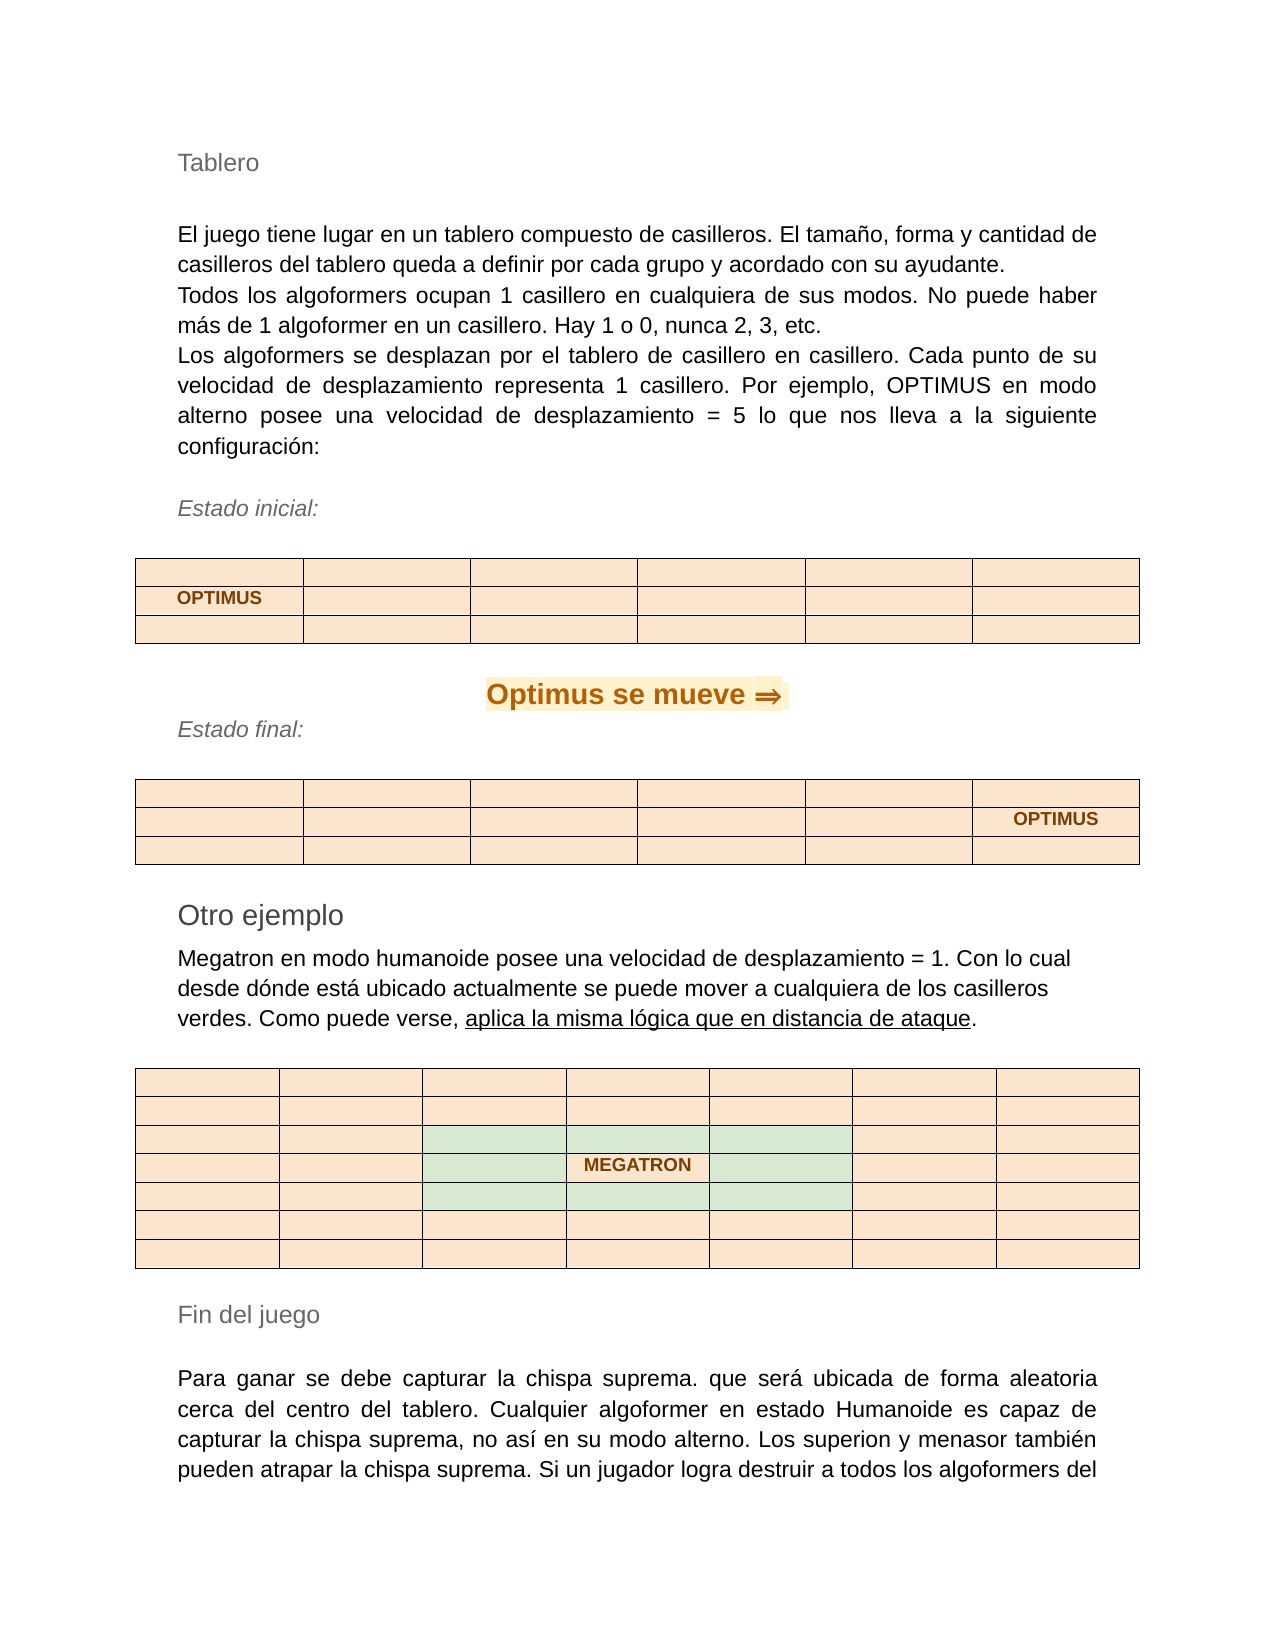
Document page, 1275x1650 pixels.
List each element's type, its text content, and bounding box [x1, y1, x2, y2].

table_header [638, 780, 805, 807]
text Todos los algoformers ocupan 1 casillero en cualquiera de sus modos. No puede haber más de 1 algoformer en un casillero. Hay 1 o 0, nunca 2, 3, etc. [177, 282, 1098, 338]
table_cell [136, 1240, 279, 1267]
table_cell [567, 1211, 709, 1239]
table_cell [471, 808, 637, 836]
text Fin del juego [177, 1300, 1098, 1329]
table_cell [710, 1211, 852, 1239]
text Otro ejemplo [177, 898, 1098, 931]
table_cell [280, 1097, 422, 1125]
table_cell [136, 616, 303, 643]
table_cell [280, 1183, 422, 1210]
table_cell [853, 1183, 996, 1210]
table_cell [567, 1183, 709, 1210]
table_cell [997, 1240, 1139, 1267]
text Tablero [177, 148, 1098, 176]
table_cell [136, 1211, 279, 1239]
table_header [136, 559, 303, 586]
table_cell [280, 1154, 422, 1182]
table_cell [280, 1126, 422, 1153]
table_cell [423, 1240, 566, 1267]
table_cell [471, 616, 637, 643]
table_cell [806, 808, 972, 836]
table_cell [973, 837, 1139, 864]
table_header [710, 1069, 852, 1096]
table_cell [304, 616, 470, 643]
text El juego tiene lugar en un tablero compuesto de casilleros. El tamaño, forma y cantidad de casilleros del tablero queda a definir por cada grupo y acordado con su ayudante. [177, 221, 1098, 278]
table_header [806, 780, 972, 807]
table_cell [567, 1097, 709, 1125]
table_cell [806, 587, 972, 614]
table_cell [304, 808, 470, 836]
table_cell [997, 1154, 1139, 1182]
table_cell [136, 1154, 279, 1182]
table_header [304, 780, 470, 807]
table_header [973, 559, 1139, 586]
table_header [423, 1069, 566, 1096]
table_cell [710, 1183, 852, 1210]
table_cell [136, 1097, 279, 1125]
table_cell [638, 808, 805, 836]
table_header [136, 780, 303, 807]
table_header [853, 1069, 996, 1096]
text Los algoformers se desplazan por el tablero de casillero en casillero. Cada punto de su velocidad de desplazamiento representa 1 casillero. Por ejemplo, OPTIMUS en modo alterno posee una velocidad de desplazamiento = 5 lo que nos lleva a la siguiente configuración: [177, 342, 1098, 459]
table_cell [638, 587, 805, 614]
text Para ganar se debe capturar la chispa suprema. que será ubicada de forma aleatoria cerca del centro del tablero. Cualquier algoformer en estado Humanoide es capaz de capturar la chispa suprema, no así en su modo alterno. Los superion y menasor también pueden atrapar la chispa suprema. Si un jugador logra destruir a todos los algoformers del [177, 1365, 1098, 1482]
table_cell [136, 808, 303, 836]
table_cell [280, 1240, 422, 1267]
table_header [136, 1069, 279, 1096]
table_cell [997, 1097, 1139, 1125]
table_cell [710, 1240, 852, 1267]
table_cell MEGATRON [567, 1154, 709, 1182]
table_cell [423, 1126, 566, 1153]
table_cell [638, 837, 805, 864]
table_cell [710, 1154, 852, 1182]
text Estado inicial: [177, 495, 1098, 521]
table_cell [806, 616, 972, 643]
table_cell [973, 616, 1139, 643]
table_header [997, 1069, 1139, 1096]
table_cell OPTIMUS [136, 587, 303, 614]
table_cell [423, 1211, 566, 1239]
table_cell [638, 616, 805, 643]
table_cell [471, 837, 637, 864]
table_cell [136, 1183, 279, 1210]
table_cell [304, 587, 470, 614]
table_cell [997, 1126, 1139, 1153]
table_header [471, 780, 637, 807]
table_cell [853, 1097, 996, 1125]
table_cell [997, 1183, 1139, 1210]
table_cell [806, 837, 972, 864]
table_cell [280, 1211, 422, 1239]
table_cell [423, 1097, 566, 1125]
table_cell [136, 1126, 279, 1153]
table_header [638, 559, 805, 586]
table_cell [423, 1154, 566, 1182]
table_cell [304, 837, 470, 864]
table_cell [973, 587, 1139, 614]
table_header [304, 559, 470, 586]
table_cell [853, 1126, 996, 1153]
table_cell OPTIMUS [973, 808, 1139, 836]
text Optimus se mueve ⇒ [177, 676, 1098, 711]
table_cell [567, 1126, 709, 1153]
table_cell [853, 1154, 996, 1182]
text Megatron en modo humanoide posee una velocidad de desplazamiento = 1. Con lo cual desde dónde está ubicado actualmente se puede mover a cualquiera de los casilleros verdes. Como puede verse, aplica la misma lógica que en distancia de ataque. [177, 945, 1098, 1032]
table_cell [710, 1126, 852, 1153]
table_header [280, 1069, 422, 1096]
table_cell [710, 1097, 852, 1125]
table_header [471, 559, 637, 586]
table_cell [567, 1240, 709, 1267]
table_header [567, 1069, 709, 1096]
table_cell [471, 587, 637, 614]
table_cell [136, 837, 303, 864]
text Estado final: [177, 716, 1098, 742]
table_cell [853, 1240, 996, 1267]
table_header [806, 559, 972, 586]
table_cell [997, 1211, 1139, 1239]
table_cell [853, 1211, 996, 1239]
table_header [973, 780, 1139, 807]
table_cell [423, 1183, 566, 1210]
